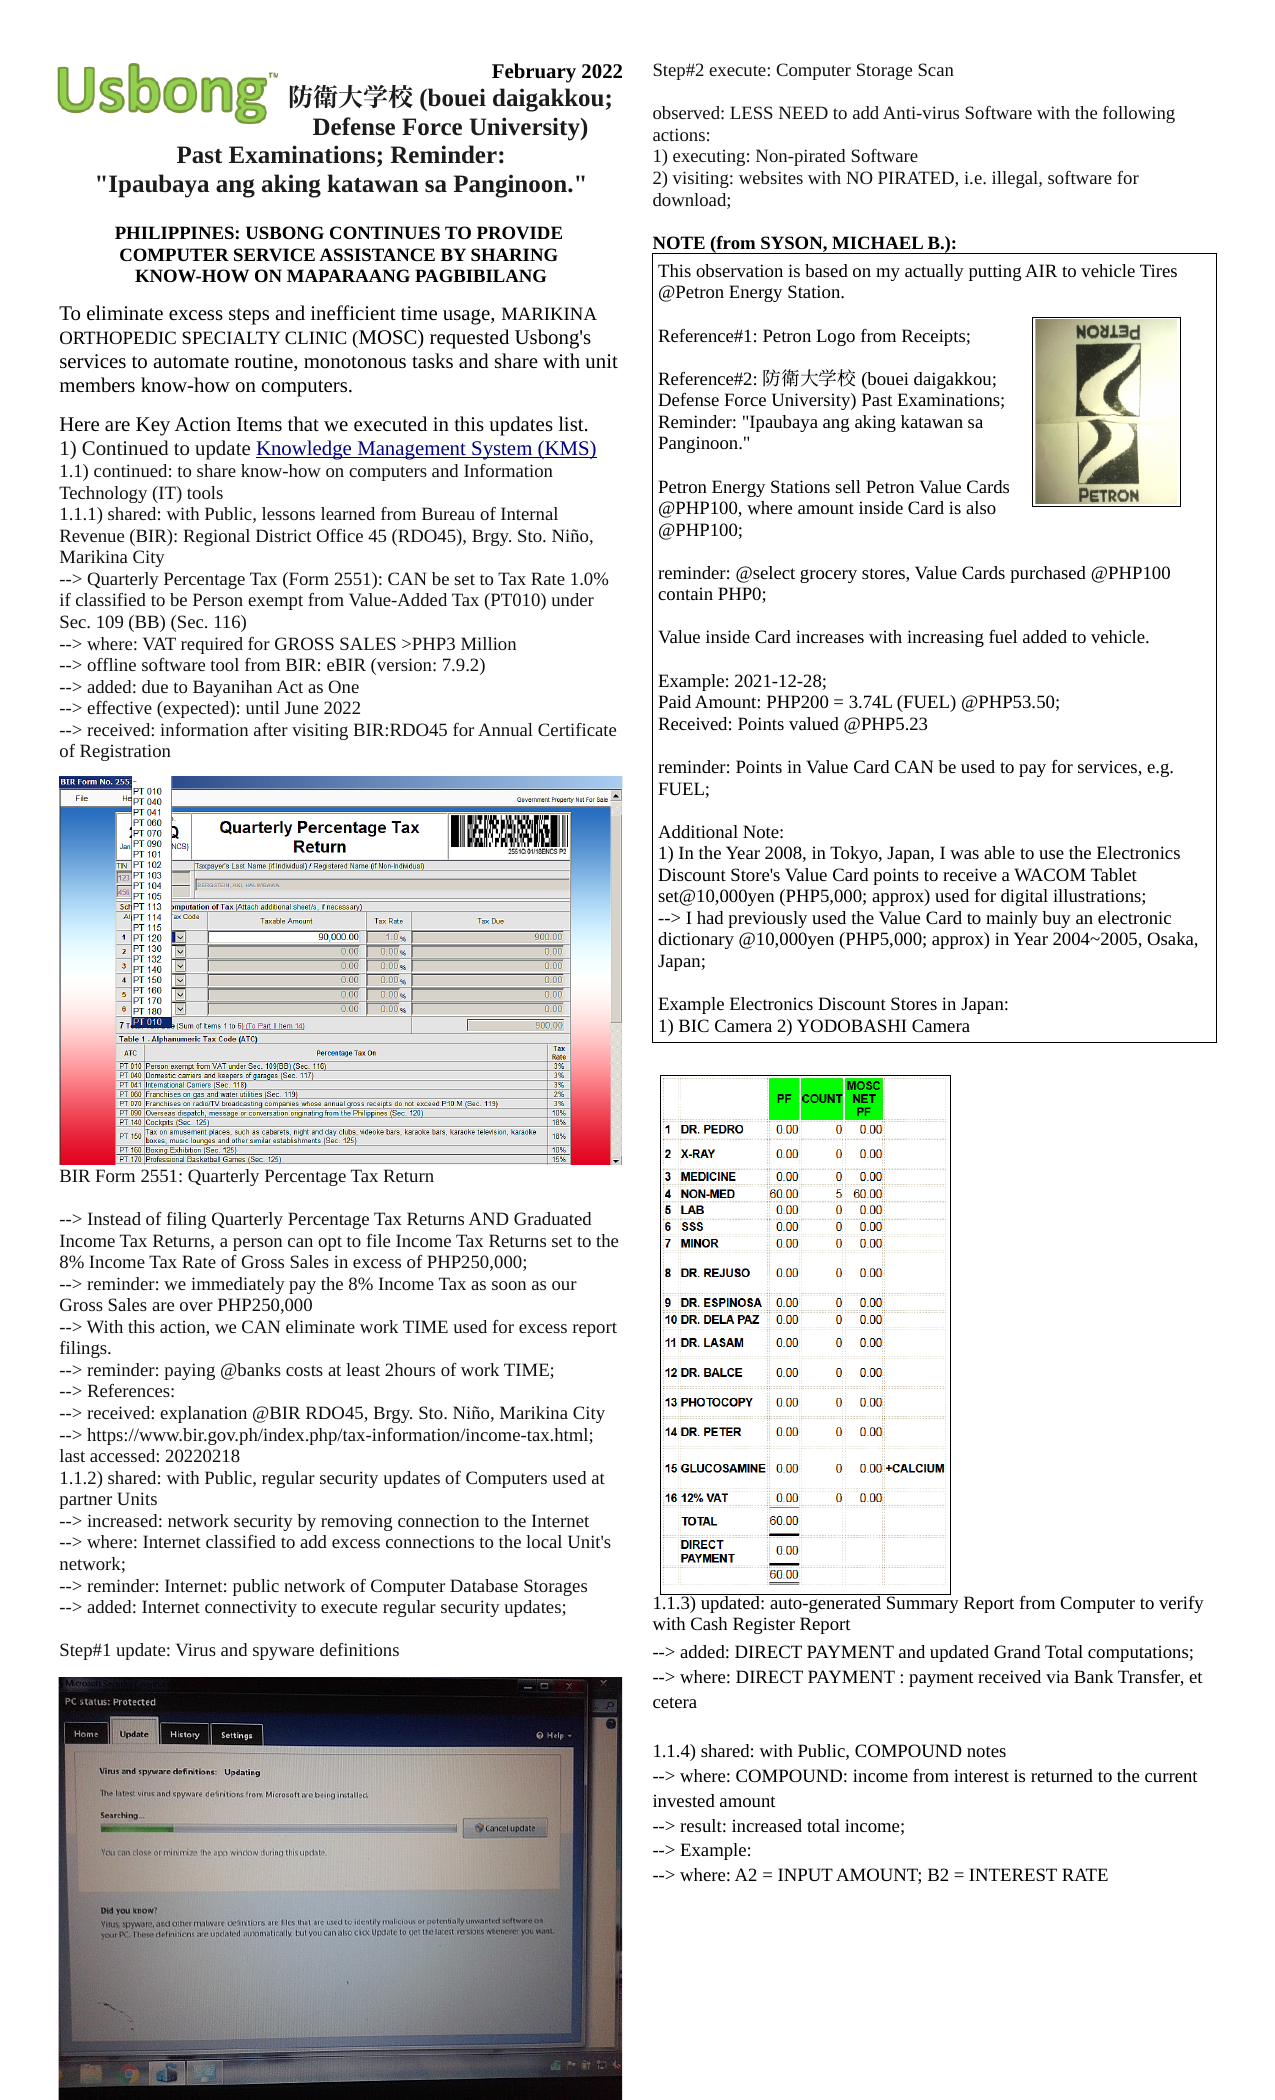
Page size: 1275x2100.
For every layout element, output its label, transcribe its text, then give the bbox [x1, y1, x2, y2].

text --> received: information after visiting BIR:RDO45 for Annual Certificate of Registration [59, 719, 623, 762]
subtitle 1.1.3) updated: auto-generated Summary Report from Computer to verify with Cash Register Report [652, 1592, 1216, 1635]
text --> added: Internet connectivity to execute regular security updates; [59, 1596, 623, 1618]
text --> reminder: we immediately pay the 8% Income Tax as soon as our Gross Sales are over PHP250,000 [59, 1273, 623, 1316]
text 1.1.2) shared: with Public, regular security updates of Computers used at partner Units [59, 1467, 623, 1510]
picture [58, 1677, 623, 2100]
text PHILIPPINES: USBONG CONTINU​ES TO PROVIDE [59, 222, 623, 244]
text --> where: VAT required for GROSS SALES >PHP3 Million [59, 632, 623, 654]
text 1.1) continued: to share know-how on computers and Information Technology (IT) tools [59, 460, 623, 503]
text 1.1.1) shared: with Public, lessons learned from Bureau of Internal Revenue (BIR): Regional District Office 45 (RDO45), Brgy. Sto. Niño, Marikina City [59, 503, 623, 568]
text --> References: [59, 1380, 623, 1402]
text COMPUTER SERVICE ASSISTANCE BY SHARING [59, 244, 623, 265]
text --> increased: network security by removing connection to the Internet [59, 1510, 623, 1531]
text --> added: DIRECT PAYMENT and updated Grand Total computations; [652, 1641, 1216, 1662]
text Here are Key Action Items that we executed in this updates list. [59, 412, 623, 436]
text --> effective (expected): until June 2022 [59, 697, 623, 719]
text --> Example: [652, 1839, 1216, 1861]
text --> Instead of filing Quarterly Percentage Tax Returns AND Graduated Income Tax Returns, a person can opt to file Income Tax Returns set to the 8% Income Tax Rate of Gross Sales in excess of PHP250,000; [59, 1208, 623, 1273]
text --> where: DIRECT PAYMENT : payment received via Bank Transfer, et cetera [652, 1666, 1216, 1712]
text 1) executing: Non-pirated Software [652, 145, 1216, 167]
picture [57, 63, 278, 124]
text Step#1 update: Virus and spyware definitions [59, 1639, 623, 1661]
text --> Quarterly Percentage Tax (Form 2551): CAN be set to Tax Rate 1.0% if classified to be Person exempt from Value-Added Tax (PT010) under Sec. 109 (BB) (Sec. 116) [59, 568, 623, 632]
text Past Examinations; Reminder: [59, 141, 623, 169]
text --> reminder: paying @banks costs at least 2hours of work TIME; [59, 1359, 623, 1380]
text --> where: A2 = INPUT AMOUNT; B2 = INTEREST RATE [652, 1864, 1216, 1886]
text --> offline software tool from BIR: eBIR (version: 7.9.2) [59, 654, 623, 676]
text BIR Form 2551: Quarterly Percentage Tax Return [59, 1165, 623, 1186]
text 1.1.4) shared: with Public, COMPOUND notes [652, 1740, 1216, 1762]
text --> https://www.bir.gov.ph/index.php/tax-information/income-tax.html; last accessed: 20220218 [59, 1423, 623, 1467]
text --> With this action, we CAN eliminate work TIME used for excess report filings. [59, 1316, 623, 1359]
text [59, 762, 623, 776]
text observed: LESS NEED to add Anti-virus Software with the following actions: [652, 102, 1216, 145]
text KNOW-HOW ON MAPARAANG PAGBIBILANG [59, 265, 623, 287]
table_header This observation is based on my actually putting AIR to vehicle Tires @Petron Energy Station. Reference#1: Petron Logo from Receipts; Reference#2: 防衛大学校 (bouei daigakkou; Defense Force University) Past Examinations; Reminder: "Ipaubaya ang aking katawan sa Panginoon." Petron Energy Stations sell Petron Value Cards @PHP100, where amount inside Card is also @PHP100; reminder: @select grocery stores, Value Cards purchased @PHP100 contain PHP0; Value inside Card increases with increasing fuel added to vehicle. Example: 2021-12-28; Paid Amount: PHP200 = 3.74L (FUEL) @PHP53.50; Received: Points valued @PHP5.23 reminder: Points in Value Card CAN be used to pay for services, e.g. FUEL; Additional Note: 1) In the Year 2008, in Tokyo, Japan, I was able to use the Electronics Discount Store's Value Card points to receive a WACOM Tablet set@10,000yen (PHP5,000; approx) used for digital illustrations; --> I had previously used the Value Card to mainly buy an electronic dictionary @10,000yen (PHP5,000; approx) in Year 2004~2005, Osaka, Japan; Example Electronics Discount Stores in Japan: 1) BIC Camera 2) YODOBASHI Camera [653, 254, 1216, 1042]
text 1) Continued to update Knowledge Management System (KMS) [59, 436, 623, 460]
text February 2022 [59, 59, 623, 83]
text --> reminder: Internet: public network of Computer Database Storages [59, 1574, 623, 1596]
text Step#2 execute: Computer Storage Scan [652, 59, 1216, 81]
text --> where: COMPOUND: income from interest is returned to the current invested amount [652, 1765, 1216, 1811]
text --> result: increased total income; [652, 1814, 1216, 1836]
text NOTE (from SYSON, MICHAEL B.): [652, 232, 1216, 253]
text 防衛大学校 (bouei daigakkou; Defense Force University) [59, 83, 623, 141]
picture [59, 776, 623, 1165]
picture [663, 1078, 948, 1592]
text --> received: explanation @BIR RDO45, Brgy. Sto. Niño, Marikina City [59, 1402, 623, 1423]
text "Ipaubaya ang aking katawan sa Panginoon." [59, 169, 623, 198]
text To eliminate excess steps and inefficient time usage, MARIKINA ORTHOPEDIC SPECIALTY CLINIC (MOSC) requested Usbong's services to automate routine, monotonous tasks and share with unit members know-how on computers. [59, 301, 623, 397]
text --> added: due to Bayanihan Act as One [59, 676, 623, 697]
text --> where: Internet classified to add excess connections to the local Unit's network; [59, 1531, 623, 1574]
text 2) visiting: websites with NO PIRATED, i.e. illegal, software for download; [652, 167, 1216, 210]
